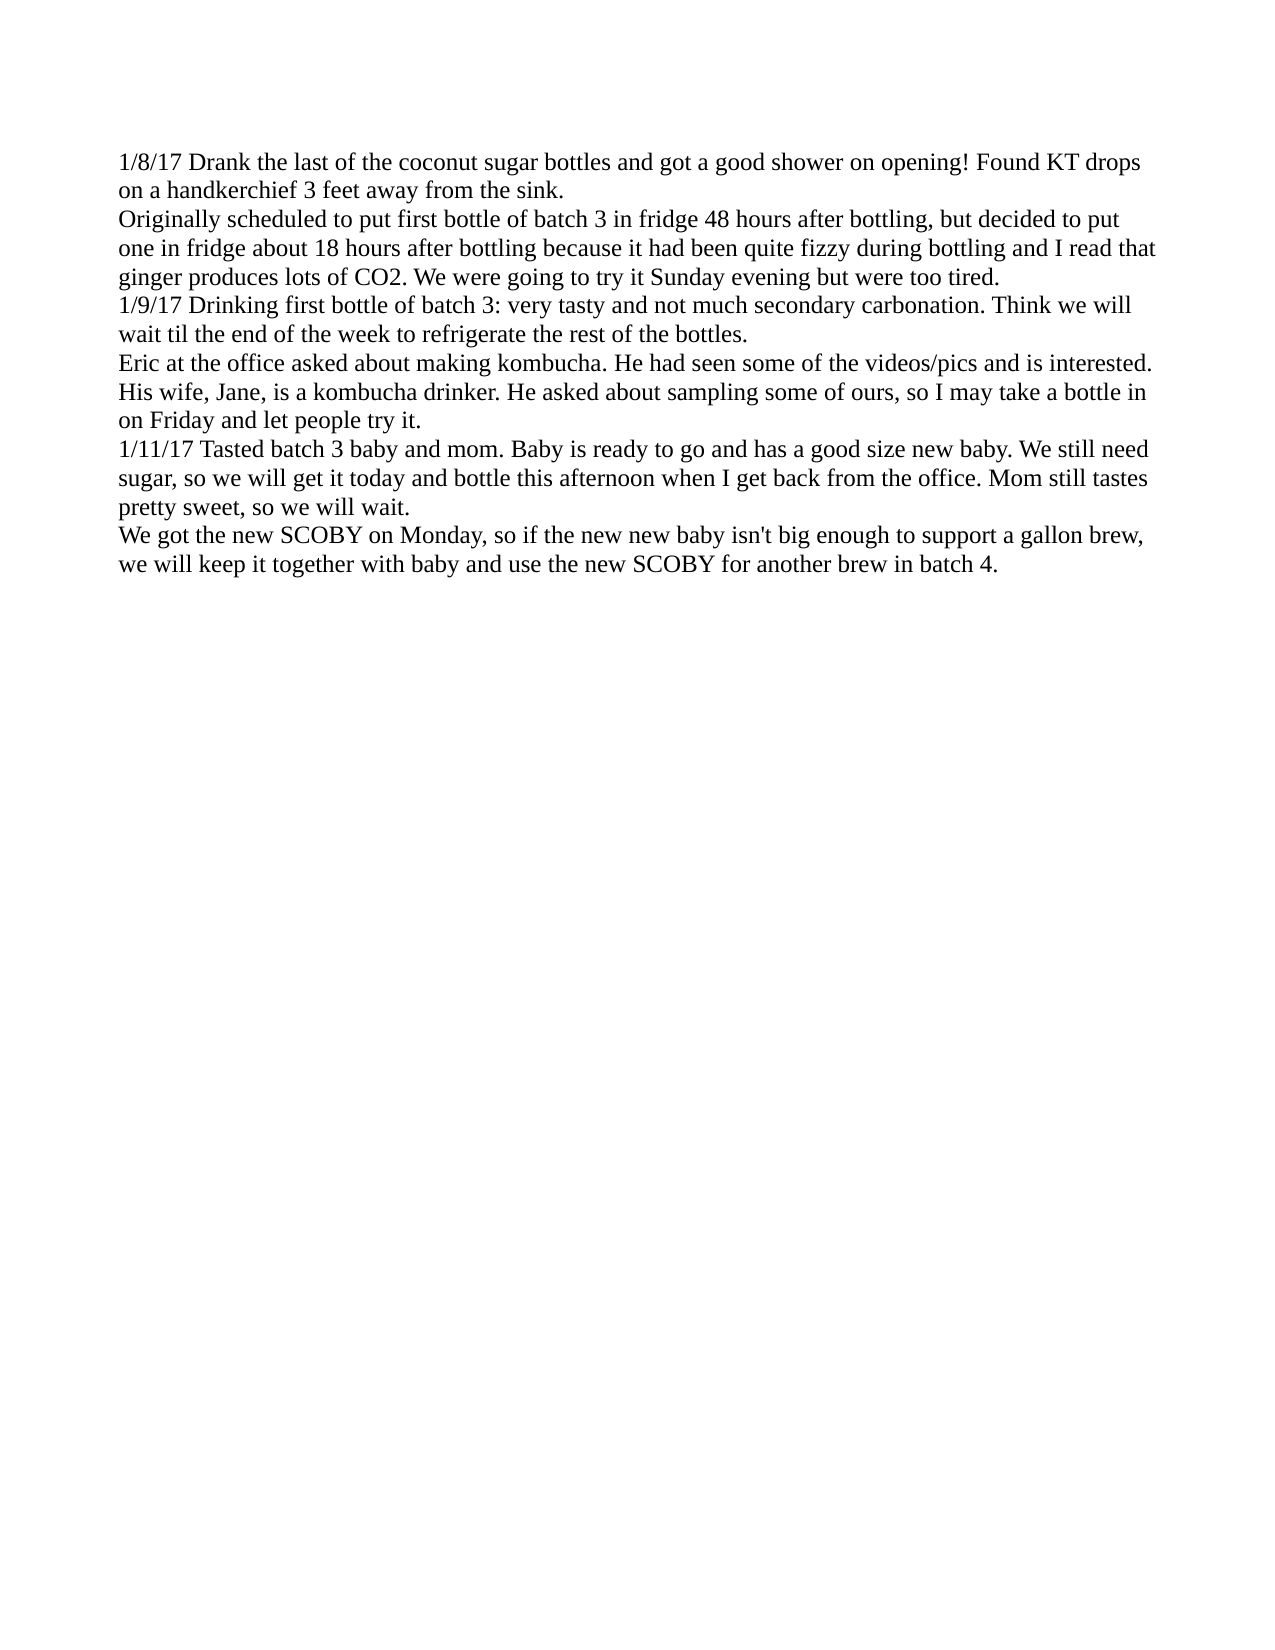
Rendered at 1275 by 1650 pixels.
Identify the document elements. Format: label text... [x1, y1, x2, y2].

text Originally scheduled to put first bottle of batch 3 in fridge 48 hours after bottling, but decided to put one in fridge about 18 hours after bottling because it had been quite fizzy during bottling and I read that ginger produces lots of CO2. We were going to try it Sunday evening but were too tired. [118, 204, 1157, 291]
text 1/11/17 Tasted batch 3 baby and mom. Baby is ready to go and has a good size new baby. We still need sugar, so we will get it today and bottle this afternoon when I get back from the office. Mom still tastes pretty sweet, so we will wait. [118, 434, 1157, 521]
text Eric at the office asked about making kombucha. He had seen some of the videos/pics and is interested. His wife, Jane, is a kombucha drinker. He asked about sampling some of ours, so I may take a bottle in on Friday and let people try it. [118, 348, 1157, 434]
text 1/8/17 Drank the last of the coconut sugar bottles and got a good shower on opening! Found KT drops on a handkerchief 3 feet away from the sink. [118, 147, 1157, 204]
text We got the new SCOBY on Monday, so if the new new baby isn't big enough to support a gallon brew, we will keep it together with baby and use the new SCOBY for another brew in batch 4. [118, 521, 1157, 578]
text 1/9/17 Drinking first bottle of batch 3: very tasty and not much secondary carbonation. Think we will wait til the end of the week to refrigerate the rest of the bottles. [118, 291, 1157, 348]
